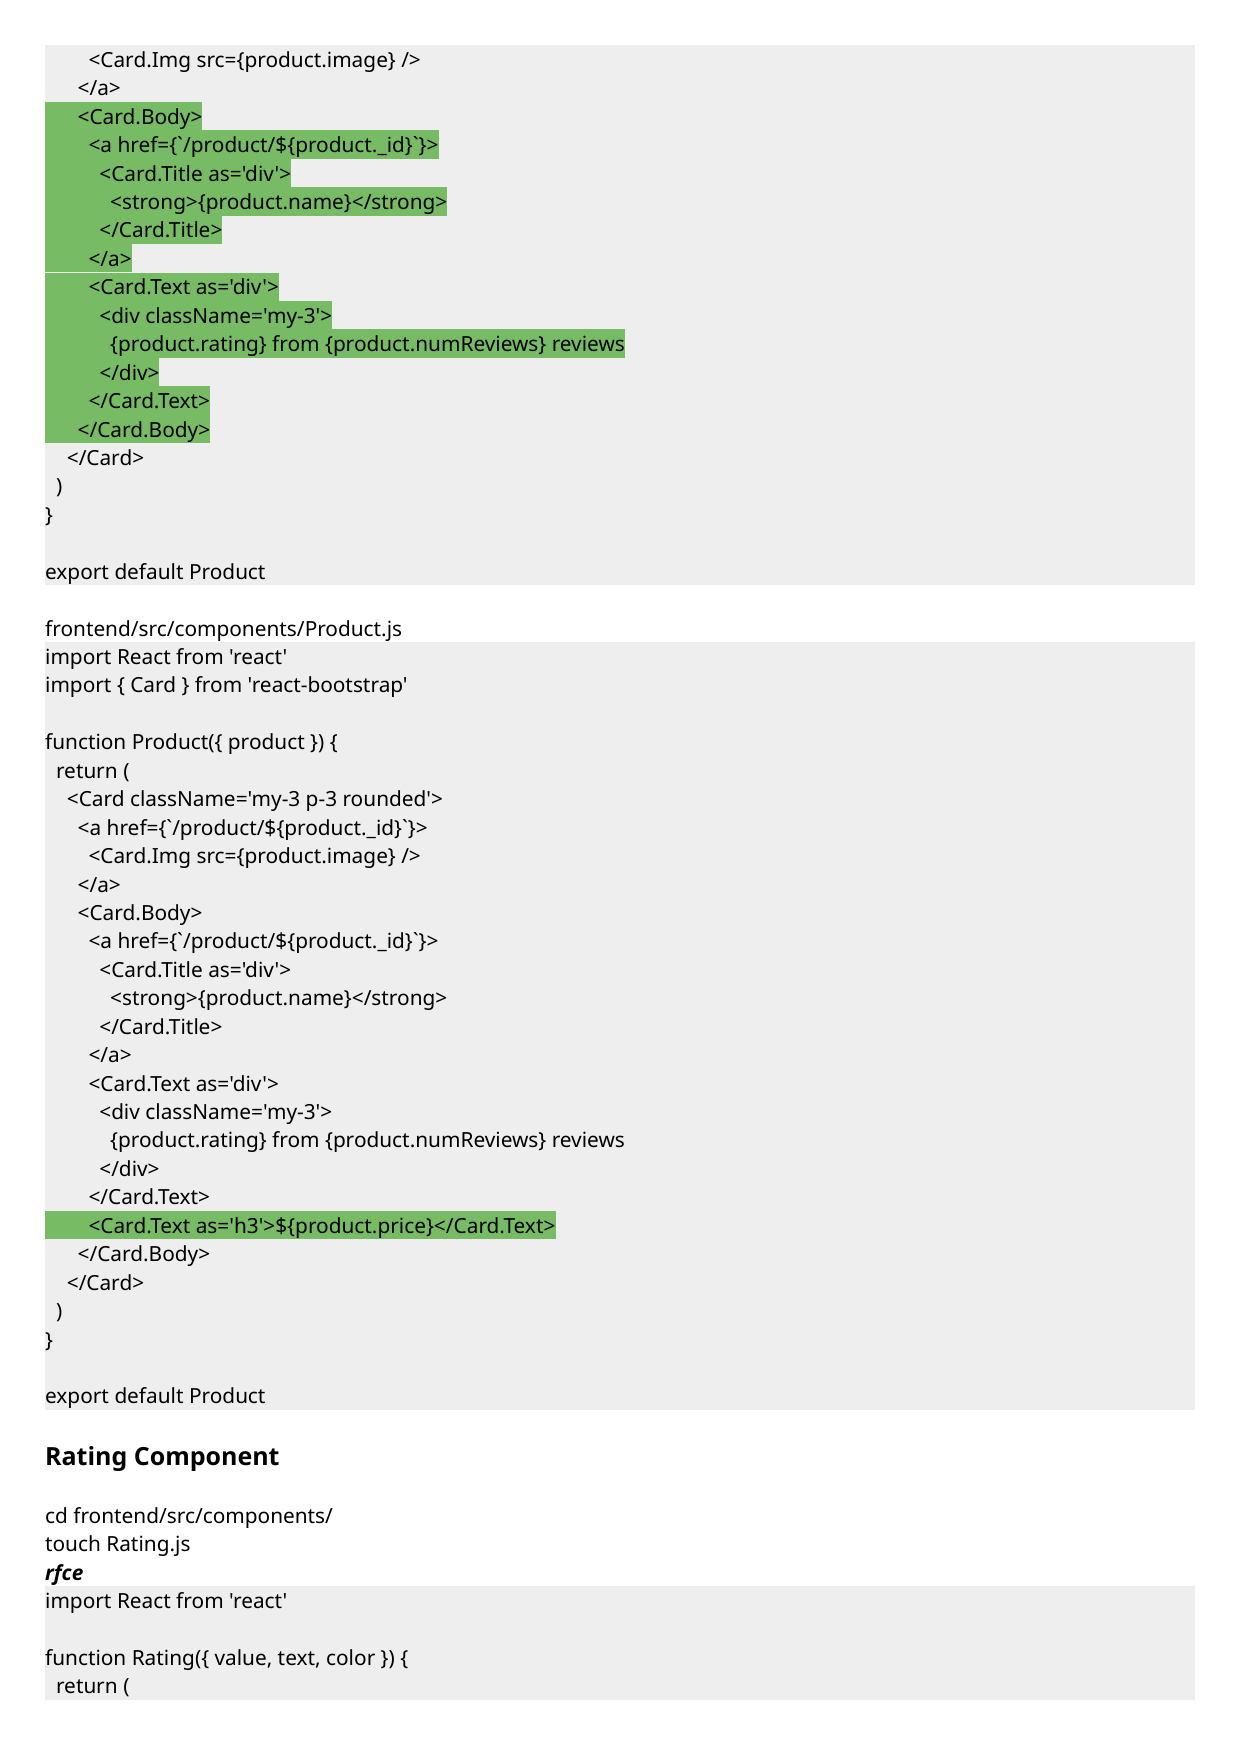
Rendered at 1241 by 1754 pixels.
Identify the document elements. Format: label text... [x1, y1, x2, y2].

text <Card.Img src={product.image} /> [45, 841, 1195, 870]
text </Card> [45, 1268, 1195, 1296]
text </Card.Body> [45, 1239, 1195, 1268]
text <Card className='my-3 p-3 rounded'> [45, 784, 1195, 813]
text <strong>{product.name}</strong> [45, 187, 1195, 216]
text </div> [45, 358, 1195, 386]
text import React from 'react' [45, 1586, 1195, 1615]
text function Product({ product }) { [45, 727, 1195, 756]
text <Card.Body> [45, 898, 1195, 927]
text export default Product [45, 557, 1195, 585]
text } [45, 500, 1195, 528]
text <Card.Title as='div'> [45, 159, 1195, 187]
text </Card.Body> [45, 415, 1195, 443]
text Rating Component [45, 1438, 1195, 1472]
text </div> [45, 1154, 1195, 1182]
text </a> [45, 73, 1195, 102]
text rfce [45, 1558, 1195, 1586]
text <strong>{product.name}</strong> [45, 983, 1195, 1012]
text <div className='my-3'> [45, 301, 1195, 329]
text return ( [45, 756, 1195, 784]
text <Card.Text as='div'> [45, 1069, 1195, 1097]
text cd frontend/src/components/ [45, 1501, 1195, 1529]
text <Card.Img src={product.image} /> [45, 45, 1195, 73]
text <a href={`/product/${product._id}`}> [45, 813, 1195, 841]
text } [45, 1325, 1195, 1353]
text <Card.Text as='h3'>${product.price}</Card.Text> [45, 1211, 1195, 1239]
text {product.rating} from {product.numReviews} reviews [45, 1126, 1195, 1154]
text <a href={`/product/${product._id}`}> [45, 927, 1195, 955]
text </Card.Title> [45, 216, 1195, 244]
text <Card.Title as='div'> [45, 955, 1195, 983]
text </Card.Text> [45, 386, 1195, 415]
text </a> [45, 1040, 1195, 1069]
text export default Product [45, 1382, 1195, 1410]
text function Rating({ value, text, color }) { [45, 1643, 1195, 1672]
text </Card> [45, 443, 1195, 472]
text return ( [45, 1672, 1195, 1700]
text <div className='my-3'> [45, 1097, 1195, 1126]
text ) [45, 1296, 1195, 1325]
text import { Card } from 'react-bootstrap' [45, 671, 1195, 699]
text <Card.Body> [45, 102, 1195, 130]
text </Card.Title> [45, 1012, 1195, 1040]
text touch Rating.js [45, 1529, 1195, 1558]
text import React from 'react' [45, 642, 1195, 671]
text </a> [45, 244, 1195, 272]
text </a> [45, 870, 1195, 898]
text <Card.Text as='div'> [45, 272, 1195, 301]
text <a href={`/product/${product._id}`}> [45, 130, 1195, 159]
text frontend/src/components/Product.js [45, 614, 1195, 642]
text </Card.Text> [45, 1182, 1195, 1211]
text {product.rating} from {product.numReviews} reviews [45, 329, 1195, 358]
text ) [45, 472, 1195, 500]
